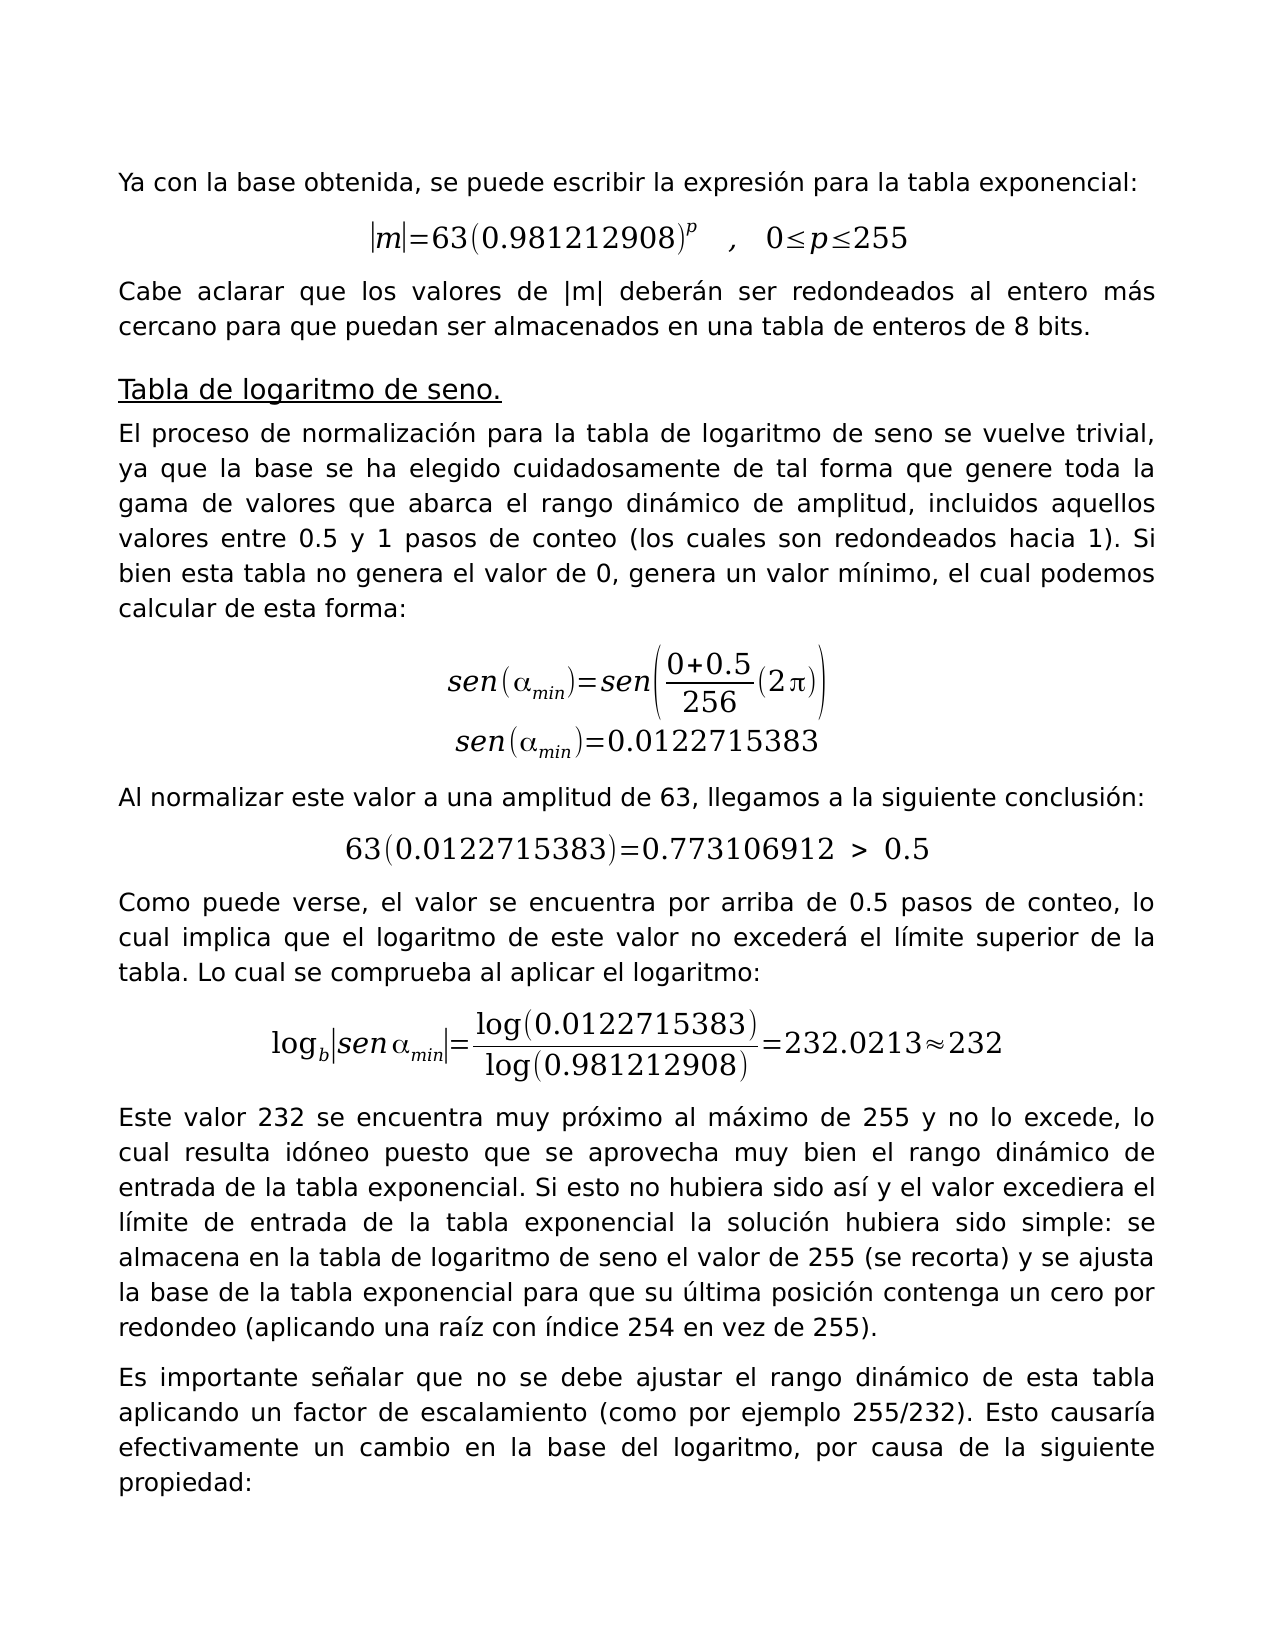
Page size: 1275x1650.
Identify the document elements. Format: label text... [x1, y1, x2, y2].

text Ya con la base obtenida, se puede escribir la expresión para la tabla exponencial: [118, 168, 1157, 197]
text Cabe aclarar que los valores de |m| deberán ser redondeados al entero más cercano para que puedan ser almacenados en una tabla de enteros de 8 bits. [118, 277, 1157, 341]
text Al normalizar este valor a una amplitud de 63, llegamos a la siguiente conclusión: [118, 783, 1157, 812]
text Este valor 232 se encuentra muy próximo al máximo de 255 y no lo excede, lo cual resulta idóneo puesto que se aprovecha muy bien el rango dinámico de entrada de la tabla exponencial. Si esto no hubiera sido así y el valor excediera el límite de entrada de la tabla exponencial la solución hubiera sido simple: se almacena en la tabla de logaritmo de seno el valor de 255 (se recorta) y se ajusta la base de la tabla exponencial para que su última posición contenga un cero por redondeo (aplicando una raíz con índice 254 en vez de 255). [118, 1103, 1157, 1342]
subtitle Tabla de logaritmo de seno. [118, 374, 1157, 406]
text Como puede verse, el valor se encuentra por arriba de 0.5 pasos de conteo, lo cual implica que el logaritmo de este valor no excederá el límite superior de la tabla. Lo cual se comprueba al aplicar el logaritmo: [118, 888, 1157, 988]
text Es importante señalar que no se debe ajustar el rango dinámico de esta tabla aplicando un factor de escalamiento (como por ejemplo 255/232). Esto causaría efectivamente un cambio en la base del logaritmo, por causa de la siguiente propiedad: [118, 1363, 1157, 1497]
text El proceso de normalización para la tabla de logaritmo de seno se vuelve trivial, ya que la base se ha elegido cuidadosamente de tal forma que genere toda la gama de valores que abarca el rango dinámico de amplitud, incluidos aquellos valores entre 0.5 y 1 pasos de conteo (los cuales son redondeados hacia 1). Si bien esta tabla no genera el valor de 0, genera un valor mínimo, el cual podemos calcular de esta forma: [118, 419, 1157, 623]
